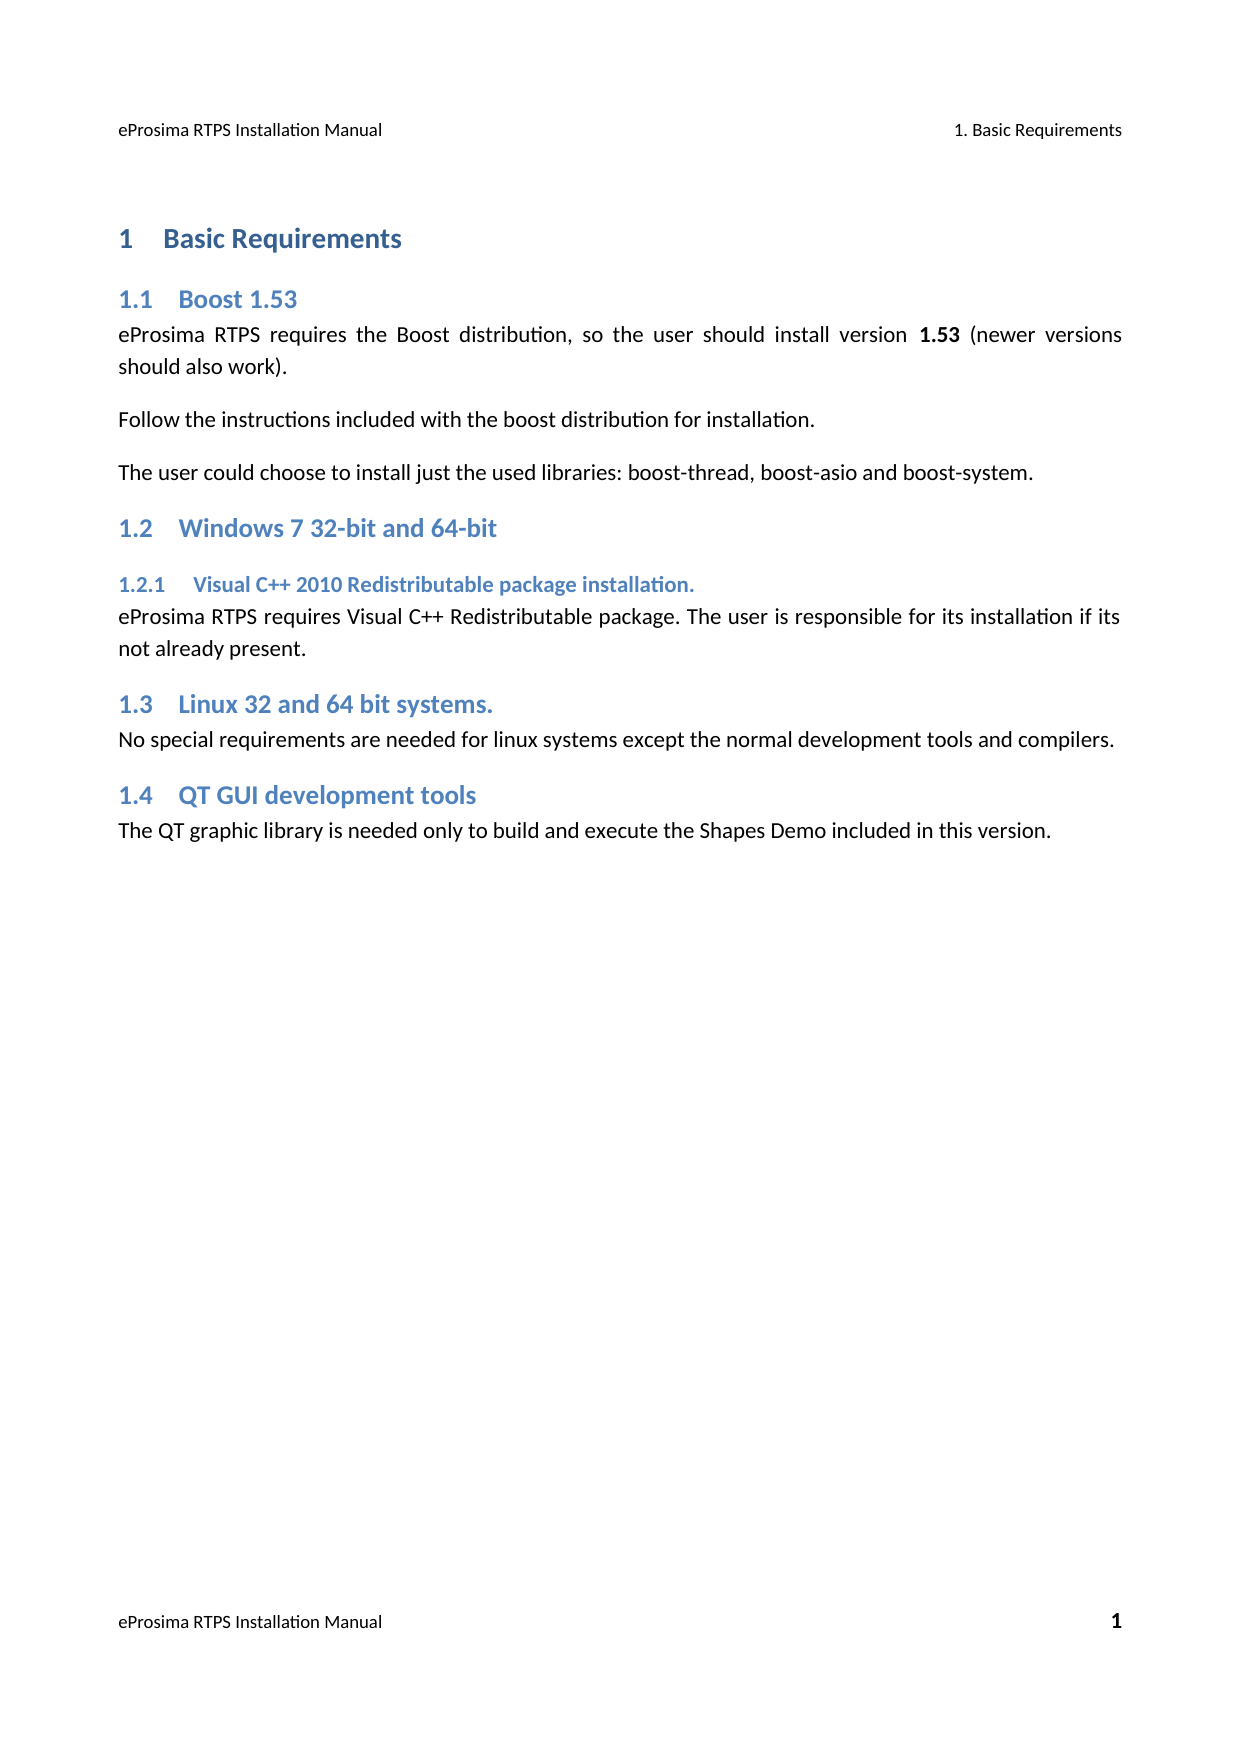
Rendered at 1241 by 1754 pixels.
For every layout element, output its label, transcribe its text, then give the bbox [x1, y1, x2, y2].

subtitle Boost 1.53 [118, 282, 1122, 315]
text eProsima RTPS requires Visual C++ Redistributable package. The user is responsible for its installation if its not already present. [118, 602, 1122, 663]
text No special requirements are needed for linux systems except the normal development tools and compilers. [118, 726, 1122, 753]
text The user could choose to install just the used libraries: boost-thread, boost-asio and boost-system. [118, 458, 1122, 486]
subtitle Visual C++ 2010 Redistributable package installation. [118, 570, 1122, 598]
text Follow the instructions included with the boost distribution for installation. [118, 405, 1122, 433]
subtitle Basic Requirements [118, 221, 1122, 256]
subtitle Linux 32 and 64 bit systems. [118, 688, 1122, 721]
subtitle QT GUI development tools [118, 778, 1122, 812]
text The QT graphic library is needed only to build and execute the Shapes Demo included in this version. [118, 816, 1122, 844]
subtitle Windows 7 32-bit and 64-bit [118, 511, 1122, 544]
text eProsima RTPS requires the Boost distribution, so the user should install version 1.53 (newer versions should also work). [118, 320, 1122, 380]
